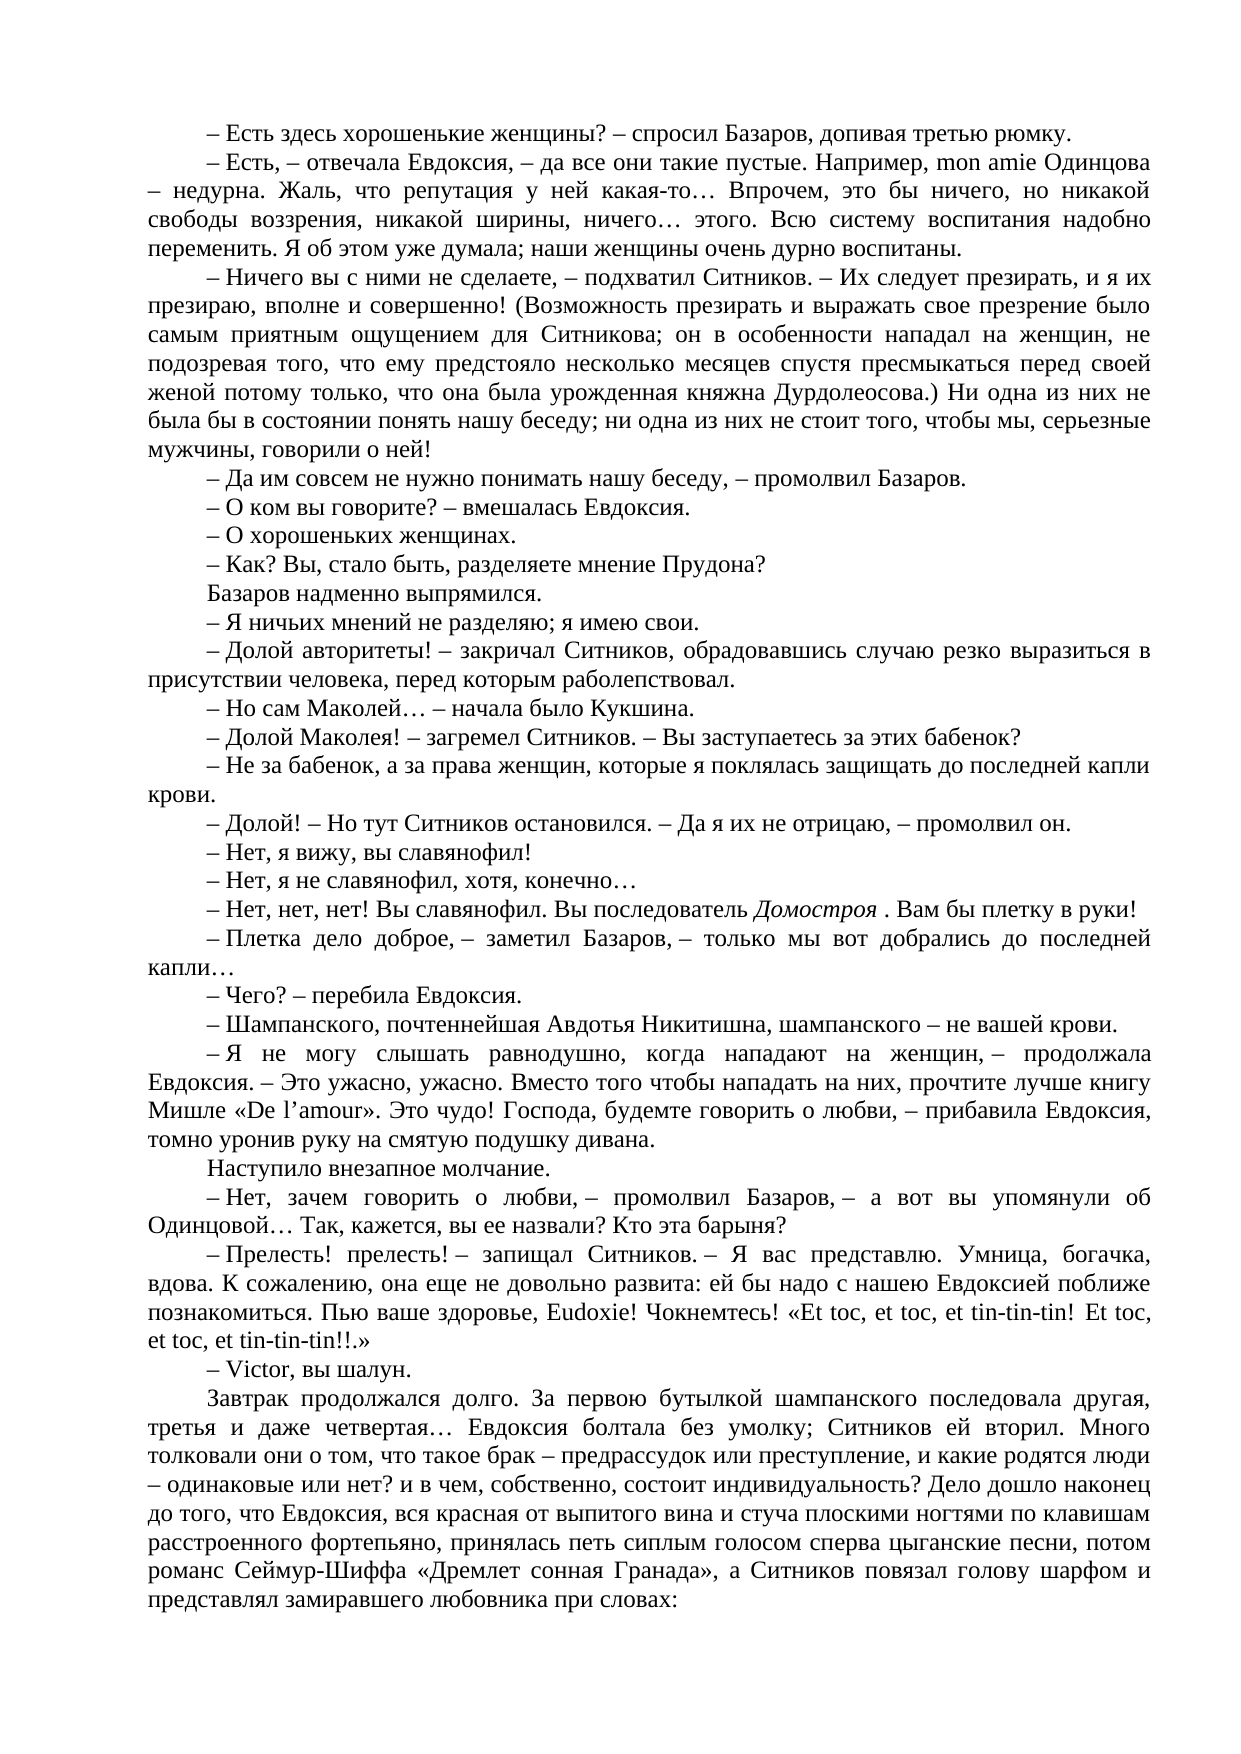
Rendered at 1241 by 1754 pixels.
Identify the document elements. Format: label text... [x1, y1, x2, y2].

text Наступило внезапное молчание. [148, 1153, 1152, 1182]
text – Я не могу слышать равнодушно, когда нападают на женщин, – продолжала Евдоксия. – Это ужасно, ужасно. Вместо того чтобы нападать на них, прочтите лучше книгу Мишле «De l’amour». Это чудо! Господа, будемте говорить о любви, – прибавила Евдоксия, томно уронив руку на смятую подушку дивана. [148, 1038, 1152, 1153]
text – Я ничьих мнений не разделяю; я имею свои. [148, 607, 1152, 636]
text – О ком вы говорите? – вмешалась Евдоксия. [148, 492, 1152, 521]
text – Да им совсем не нужно понимать нашу беседу, – промолвил Базаров. [148, 463, 1152, 492]
text – Есть, – отвечала Евдоксия, – да все они такие пустые. Например, mon amie Одинцова – недурна. Жаль, что репутация у ней какая-то… Впрочем, это бы ничего, но никакой свободы воззрения, никакой ширины, ничего… этого. Всю систему воспитания надобно переменить. Я об этом уже думала; наши женщины очень дурно воспитаны. [148, 147, 1152, 262]
text – Нет, я вижу, вы славянофил! [148, 837, 1152, 866]
text – Ничего вы с ними не сделаете, – подхватил Ситников. – Их следует презирать, и я их презираю, вполне и совершенно! (Возможность презирать и выражать свое презрение было самым приятным ощущением для Ситникова; он в особенности нападал на женщин, не подозревая того, что ему предстояло несколько месяцев спустя пресмыкаться перед своей женой потому только, что она была урожденная княжна Дурдолеосова.) Ни одна из них не была бы в состоянии понять нашу беседу; ни одна из них не стоит того, чтобы мы, серьезные мужчины, говорили о ней! [148, 262, 1152, 463]
text – Как? Вы, стало быть, разделяете мнение Прудона? [148, 549, 1152, 578]
text – Долой Маколея! – загремел Ситников. – Вы заступаетесь за этих бабенок? [148, 722, 1152, 751]
text – Но сам Маколей… – начала было Кукшина. [148, 693, 1152, 722]
text – Чего? – перебила Евдоксия. [148, 981, 1152, 1009]
text – О хорошеньких женщинах. [148, 521, 1152, 549]
text – Долой! – Но тут Ситников остановился. – Да я их не отрицаю, – промолвил он. [148, 808, 1152, 837]
text – Прелесть! прелесть! – запищал Ситников. – Я вас представлю. Умница, богачка, вдова. К сожалению, она еще не довольно развита: ей бы надо с нашею Евдоксией поближе познакомиться. Пью ваше здоровье, Eudoxie! Чокнемтесь! «Et toc, et toc, et tin-tin-tin! Et toc, et toc, et tin-tin-tin!!.» [148, 1239, 1152, 1354]
text – Нет, нет, нет! Вы славянофил. Вы последователь Домостроя . Вам бы плетку в руки! [148, 894, 1152, 923]
text – Victor, вы шалун. [148, 1354, 1152, 1383]
text – Шампанского, почтеннейшая Авдотья Никитишна, шампанского – не вашей крови. [148, 1009, 1152, 1038]
text Завтрак продолжался долго. За первою бутылкой шампанского последовала другая, третья и даже четвертая… Евдоксия болтала без умолку; Ситников ей вторил. Много толковали они о том, что такое брак – предрассудок или преступление, и какие родятся люди – одинаковые или нет? и в чем, собственно, состоит индивидуальность? Дело дошло наконец до того, что Евдоксия, вся красная от выпитого вина и стуча плоскими ногтями по клавишам расстроенного фортепьяно, принялась петь сиплым голосом сперва цыганские песни, потом романс Сеймур-Шиффа «Дремлет сонная Гранада», а Ситников повязал голову шарфом и представлял замиравшего любовника при словах: [148, 1383, 1152, 1613]
text – Плетка дело доброе, – заметил Базаров, – только мы вот добрались до последней капли… [148, 923, 1152, 981]
text Базаров надменно выпрямился. [148, 578, 1152, 607]
text – Долой авторитеты! – закричал Ситников, обрадовавшись случаю резко выразиться в присутствии человека, перед которым раболепствовал. [148, 636, 1152, 693]
text – Есть здесь хорошенькие женщины? – спросил Базаров, допивая третью рюмку. [148, 118, 1152, 147]
text – Не за бабенок, а за права женщин, которые я поклялась защищать до последней капли крови. [148, 751, 1152, 808]
text – Нет, я не славянофил, хотя, конечно… [148, 866, 1152, 894]
text – Нет, зачем говорить о любви, – промолвил Базаров, – а вот вы упомянули об Одинцовой… Так, кажется, вы ее назвали? Кто эта барыня? [148, 1182, 1152, 1239]
